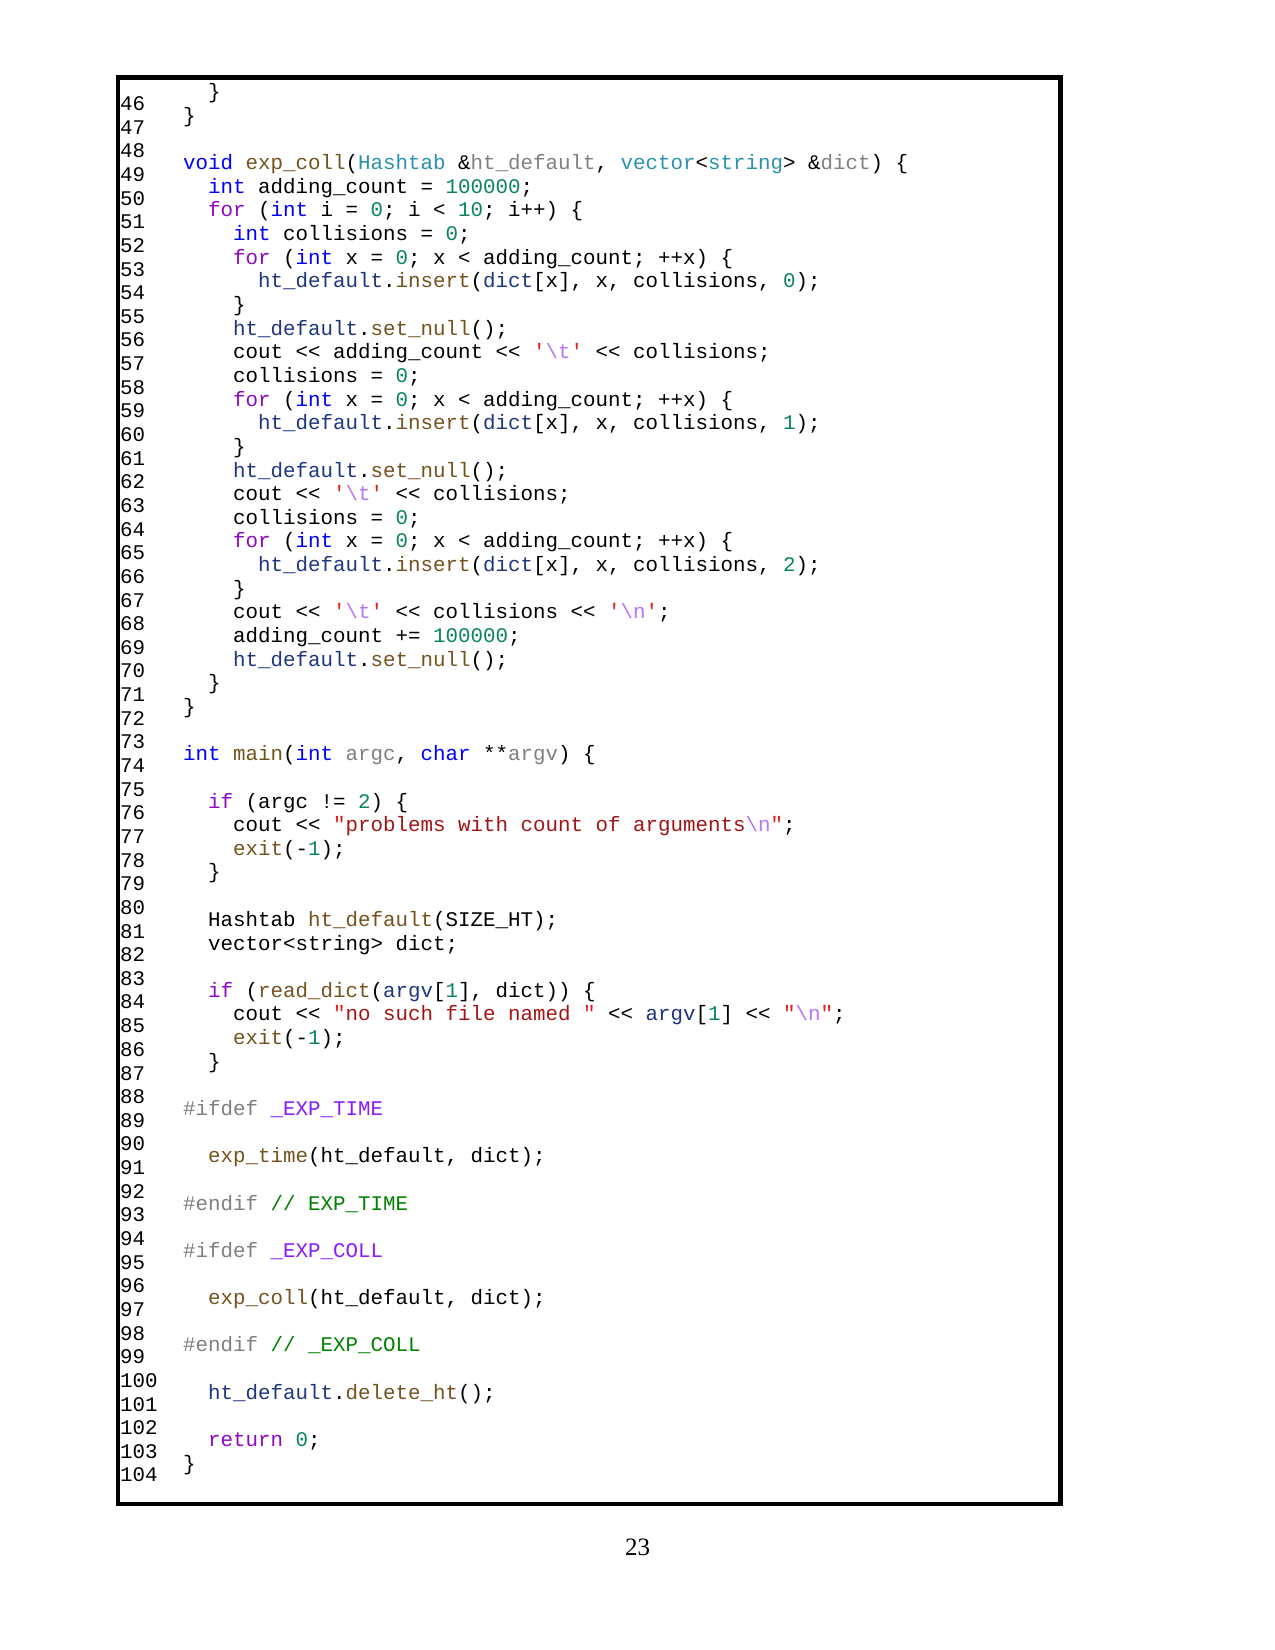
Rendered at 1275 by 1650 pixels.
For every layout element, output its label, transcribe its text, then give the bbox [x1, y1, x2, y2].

table_header 46 47 48 49 50 51 52 53 54 55 56 57 58 59 60 61 62 63 64 65 66 67 68 69 70 71 72 73 74 75 76 77 78 79 80 81 82 83 84 85 86 87 88 89 90 91 92 93 94 95 96 97 98 99 100 101 102 103 104 [120, 80, 181, 1502]
